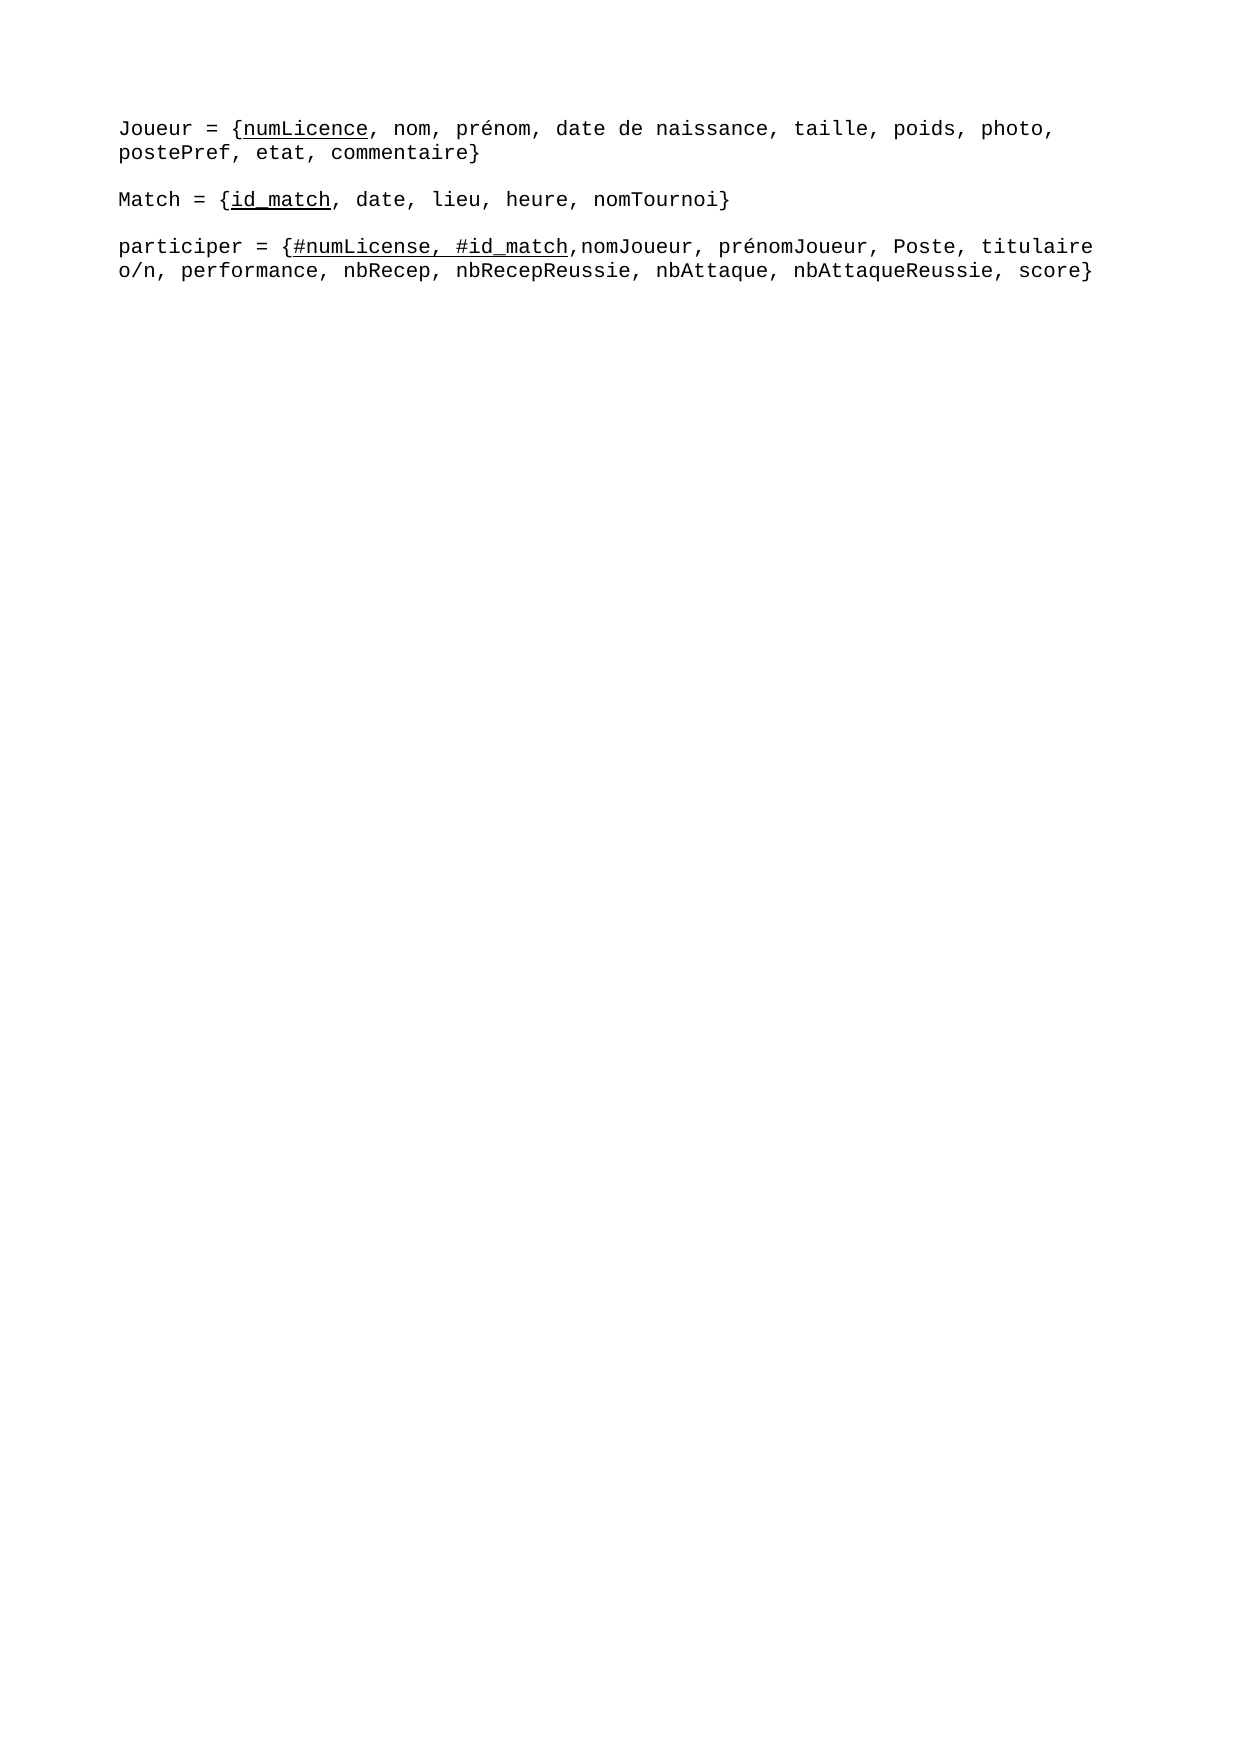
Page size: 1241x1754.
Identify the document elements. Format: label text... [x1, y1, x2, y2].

text Match = {id_match, date, lieu, heure, nomTournoi} [118, 189, 1122, 213]
text participer = {#numLicense, #id_match,nomJoueur, prénomJoueur, Poste, titulaire o/n, performance, nbRecep, nbRecepReussie, nbAttaque, nbAttaqueReussie, score} [118, 236, 1122, 284]
text Joueur = {numLicence, nom, prénom, date de naissance, taille, poids, photo, postePref, etat, commentaire} [118, 118, 1122, 165]
